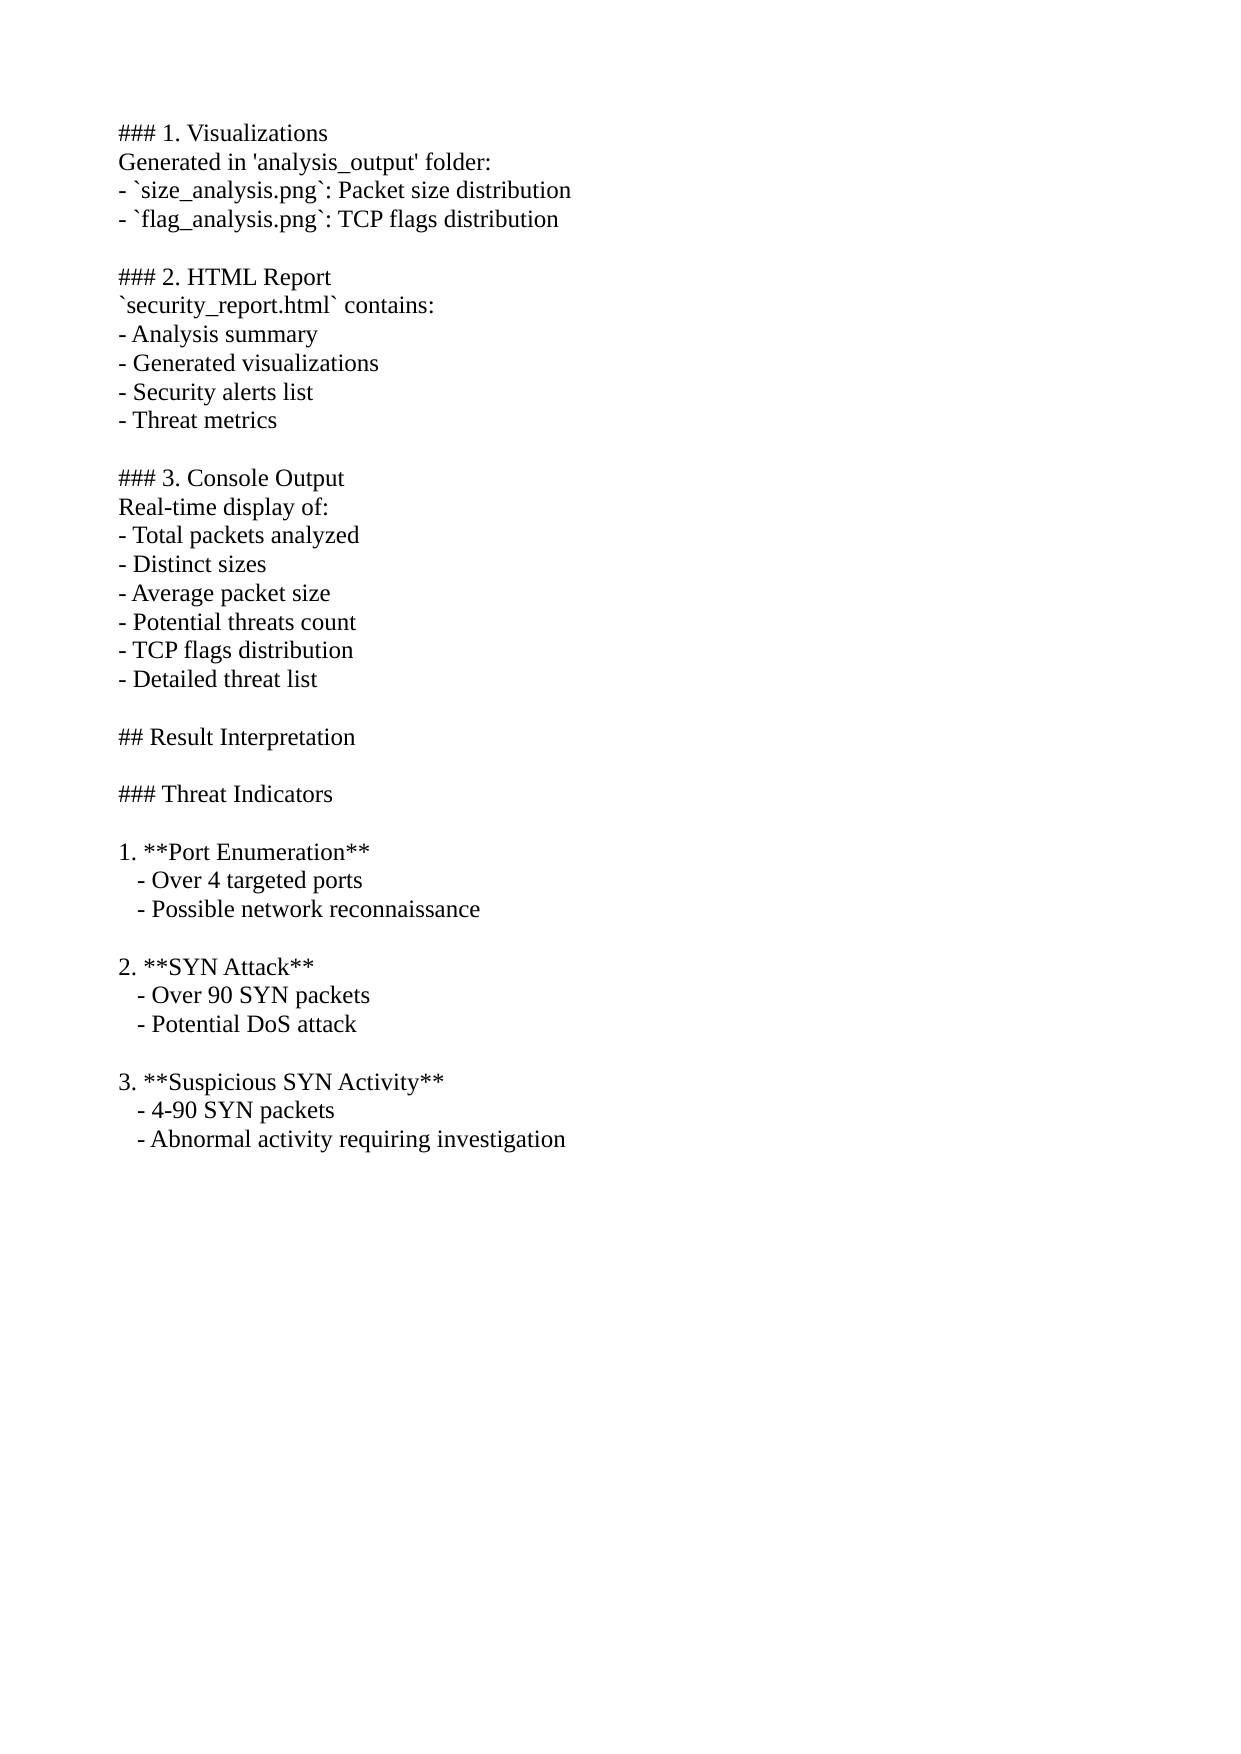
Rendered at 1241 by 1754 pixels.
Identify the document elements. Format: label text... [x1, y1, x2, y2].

text Real-time display of: [118, 492, 1122, 521]
text - Threat metrics [118, 406, 1122, 434]
text - Potential DoS attack [118, 1009, 1122, 1038]
text `security_report.html` contains: [118, 291, 1122, 319]
text - Average packet size [118, 578, 1122, 607]
text - Over 90 SYN packets [118, 981, 1122, 1009]
text ### 2. HTML Report [118, 262, 1122, 291]
text - `flag_analysis.png`: TCP flags distribution [118, 204, 1122, 233]
text - Total packets analyzed [118, 521, 1122, 549]
text - `size_analysis.png`: Packet size distribution [118, 176, 1122, 204]
text - Abnormal activity requiring investigation [118, 1124, 1122, 1153]
text - Detailed threat list [118, 664, 1122, 693]
text - TCP flags distribution [118, 636, 1122, 664]
text ### 1. Visualizations [118, 118, 1122, 147]
text ## Result Interpretation [118, 722, 1122, 751]
text 3. **Suspicious SYN Activity** [118, 1067, 1122, 1096]
text - Analysis summary [118, 319, 1122, 348]
text - Generated visualizations [118, 348, 1122, 377]
text - Possible network reconnaissance [118, 894, 1122, 923]
text - Over 4 targeted ports [118, 866, 1122, 894]
text Generated in 'analysis_output' folder: [118, 147, 1122, 176]
text - Security alerts list [118, 377, 1122, 406]
text 1. **Port Enumeration** [118, 837, 1122, 866]
text - Distinct sizes [118, 549, 1122, 578]
text - 4-90 SYN packets [118, 1096, 1122, 1124]
text 2. **SYN Attack** [118, 952, 1122, 981]
text ### Threat Indicators [118, 779, 1122, 808]
text - Potential threats count [118, 607, 1122, 636]
text ### 3. Console Output [118, 463, 1122, 492]
